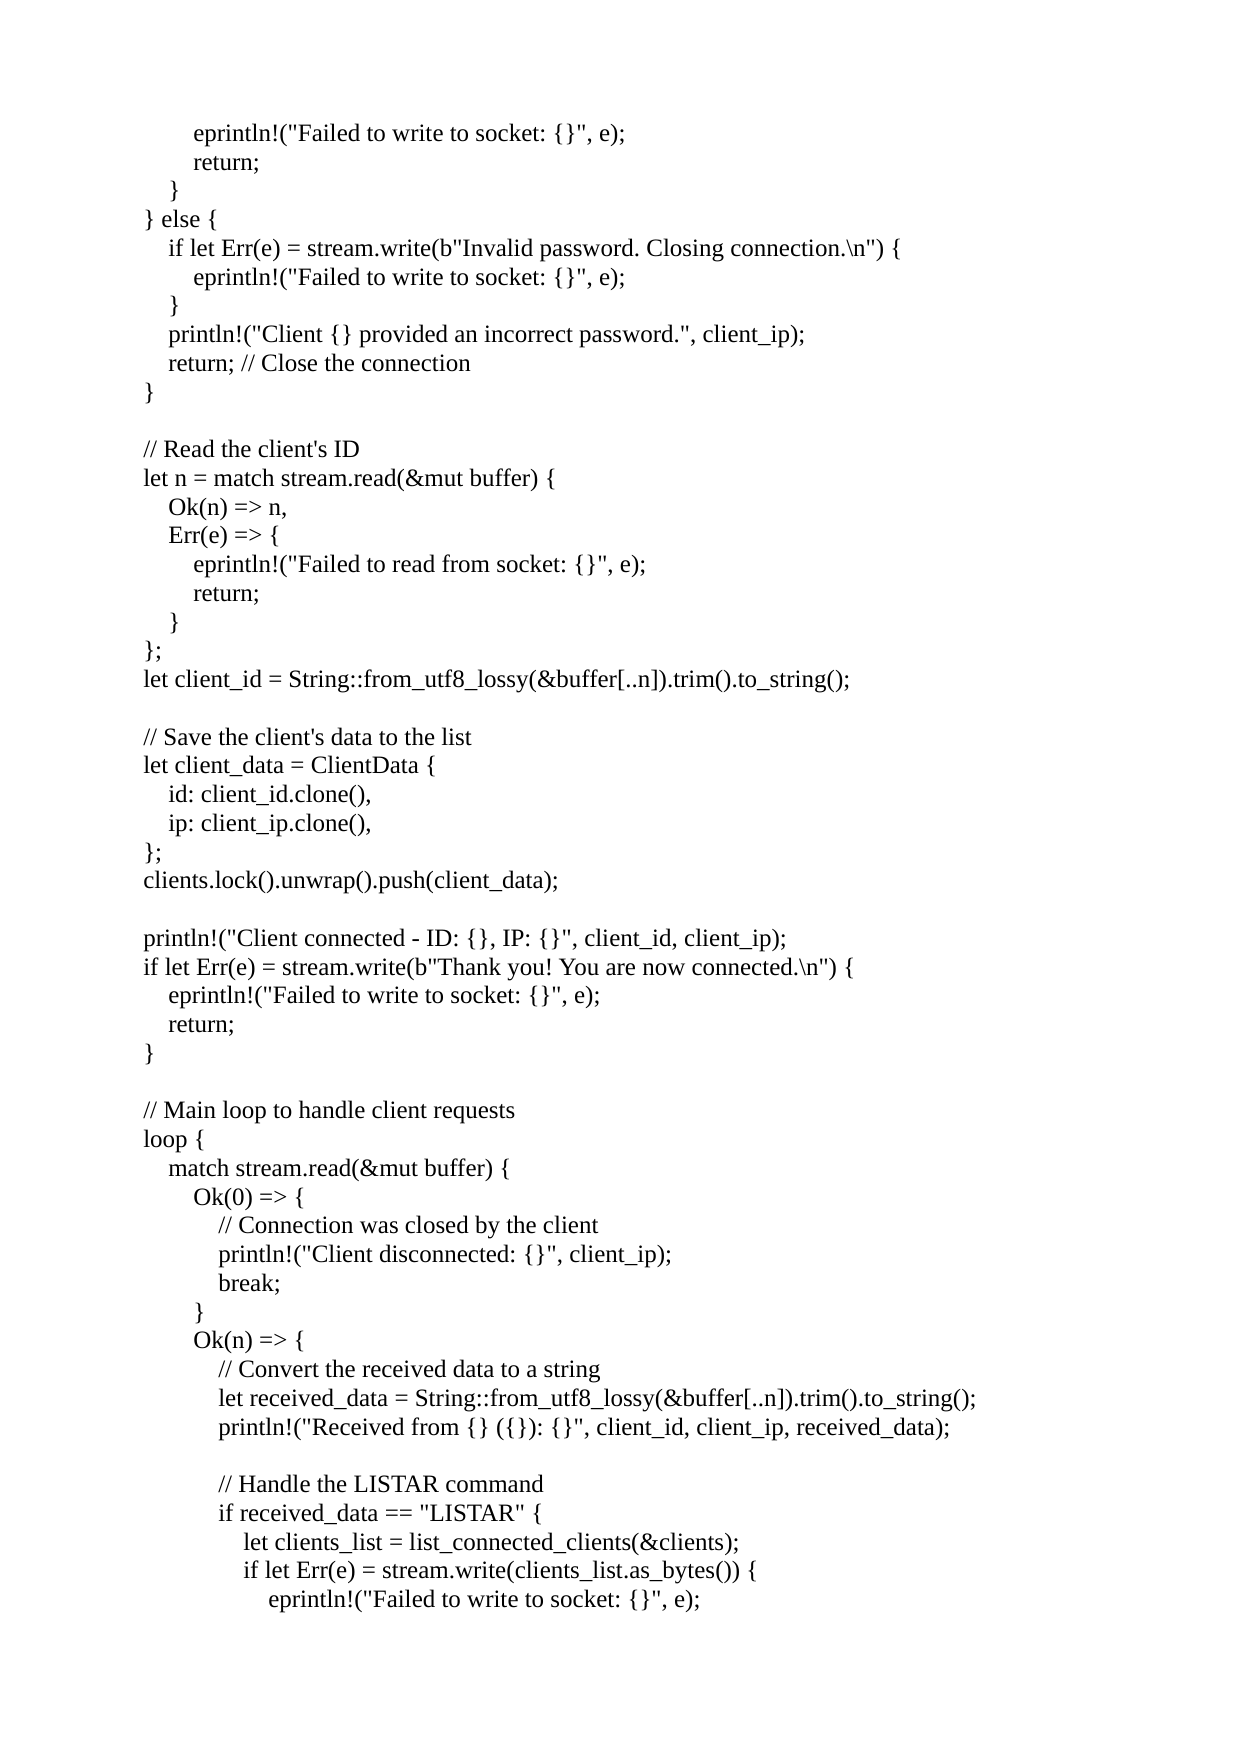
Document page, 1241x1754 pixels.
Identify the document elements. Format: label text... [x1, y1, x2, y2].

text return; [118, 578, 1122, 607]
text // Connection was closed by the client [118, 1211, 1122, 1239]
text let received_data = String::from_utf8_lossy(&buffer[..n]).trim().to_string(); [118, 1383, 1122, 1412]
text match stream.read(&mut buffer) { [118, 1153, 1122, 1182]
text Err(e) => { [118, 521, 1122, 549]
text // Read the client's ID [118, 434, 1122, 463]
text id: client_id.clone(), [118, 779, 1122, 808]
text let client_id = String::from_utf8_lossy(&buffer[..n]).trim().to_string(); [118, 664, 1122, 693]
text }; [118, 837, 1122, 866]
text // Save the client's data to the list [118, 722, 1122, 751]
text eprintln!("Failed to write to socket: {}", e); [118, 981, 1122, 1009]
text Ok(n) => n, [118, 492, 1122, 521]
text // Handle the LISTAR command [118, 1469, 1122, 1498]
text clients.lock().unwrap().push(client_data); [118, 866, 1122, 894]
text if let Err(e) = stream.write(b"Invalid password. Closing connection.\n") { [118, 233, 1122, 262]
text println!("Client connected - ID: {}, IP: {}", client_id, client_ip); [118, 923, 1122, 952]
text return; [118, 1009, 1122, 1038]
text let n = match stream.read(&mut buffer) { [118, 463, 1122, 492]
text eprintln!("Failed to write to socket: {}", e); [118, 1584, 1122, 1613]
text let client_data = ClientData { [118, 751, 1122, 779]
text eprintln!("Failed to write to socket: {}", e); [118, 118, 1122, 147]
text Ok(0) => { [118, 1182, 1122, 1211]
text } [118, 291, 1122, 319]
text break; [118, 1268, 1122, 1297]
text } [118, 1297, 1122, 1326]
text } [118, 607, 1122, 636]
text } [118, 1038, 1122, 1067]
text if let Err(e) = stream.write(clients_list.as_bytes()) { [118, 1556, 1122, 1584]
text eprintln!("Failed to read from socket: {}", e); [118, 549, 1122, 578]
text ip: client_ip.clone(), [118, 808, 1122, 837]
text if let Err(e) = stream.write(b"Thank you! You are now connected.\n") { [118, 952, 1122, 981]
text if received_data == "LISTAR" { [118, 1498, 1122, 1527]
text loop { [118, 1124, 1122, 1153]
text }; [118, 636, 1122, 664]
text Ok(n) => { [118, 1326, 1122, 1354]
text } else { [118, 204, 1122, 233]
text println!("Received from {} ({}): {}", client_id, client_ip, received_data); [118, 1412, 1122, 1441]
text return; // Close the connection [118, 348, 1122, 377]
text } [118, 176, 1122, 204]
text println!("Client {} provided an incorrect password.", client_ip); [118, 319, 1122, 348]
text eprintln!("Failed to write to socket: {}", e); [118, 262, 1122, 291]
text return; [118, 147, 1122, 176]
text println!("Client disconnected: {}", client_ip); [118, 1239, 1122, 1268]
text } [118, 377, 1122, 406]
text // Main loop to handle client requests [118, 1096, 1122, 1124]
text // Convert the received data to a string [118, 1354, 1122, 1383]
text let clients_list = list_connected_clients(&clients); [118, 1527, 1122, 1556]
